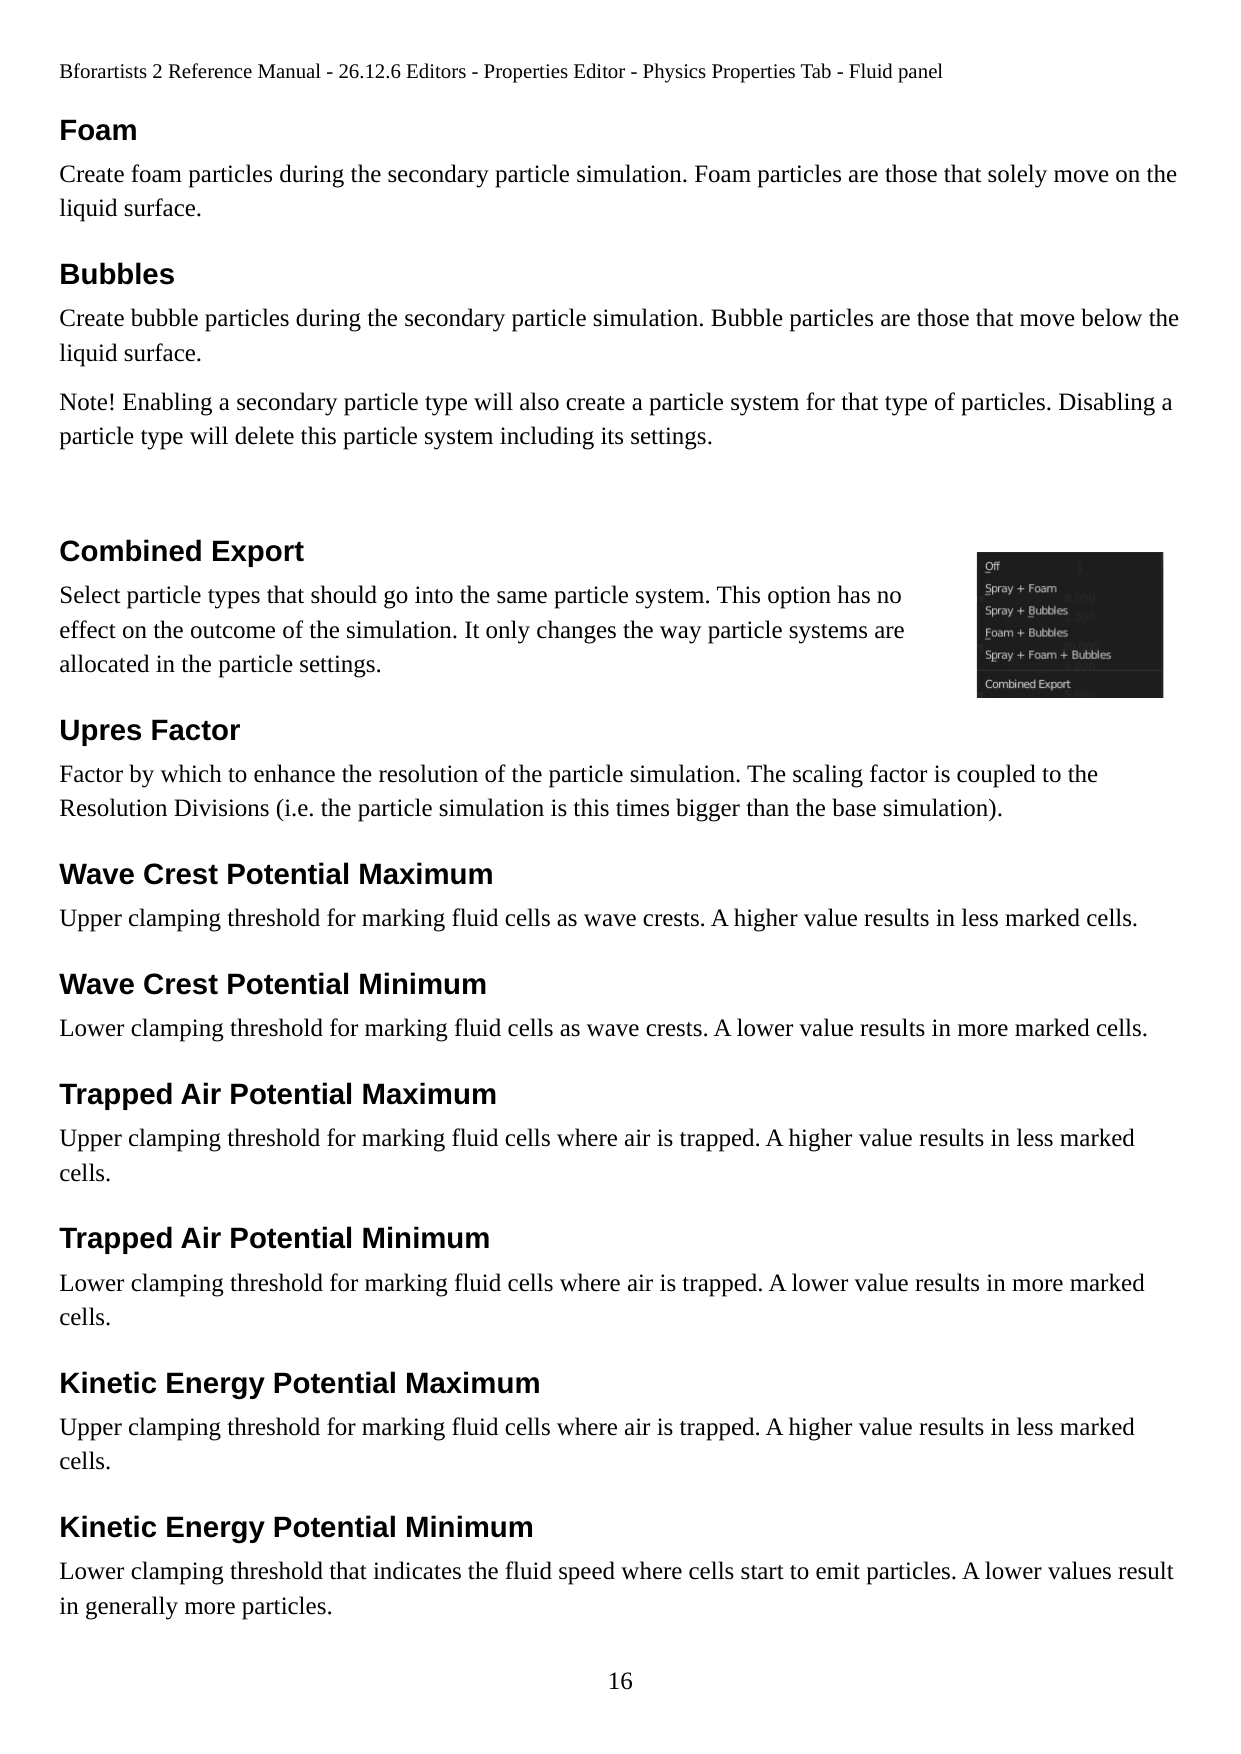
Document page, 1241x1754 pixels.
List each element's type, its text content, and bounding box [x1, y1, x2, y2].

text Select particle types that should go into the same particle system. This option has no effect on the outcome of the simulation. It only changes the way particle systems are allocated in the particle settings. [59, 580, 976, 678]
subtitle Wave Crest Potential Maximum [59, 857, 1181, 891]
subtitle Combined Export [59, 534, 1181, 568]
subtitle Kinetic Energy Potential Maximum [59, 1366, 1181, 1399]
text Create foam particles during the secondary particle simulation. Foam particles are those that solely move on the liquid surface. [59, 159, 1181, 222]
text Lower clamping threshold that indicates the fluid speed where cells start to emit particles. A lower values result in generally more particles. [59, 1556, 1181, 1619]
text Lower clamping threshold for marking fluid cells as wave crests. A lower value results in more marked cells. [59, 1013, 1181, 1042]
picture [976, 552, 1164, 698]
subtitle Bubbles [59, 257, 1181, 291]
subtitle Foam [59, 113, 1181, 146]
text Upper clamping threshold for marking fluid cells where air is trapped. A higher value results in less marked cells. [59, 1123, 1181, 1186]
subtitle Upres Factor [59, 713, 1181, 747]
subtitle Kinetic Energy Potential Minimum [59, 1510, 1181, 1544]
text Factor by which to enhance the resolution of the particle simulation. The scaling factor is coupled to the Resolution Divisions (i.e. the particle simulation is this times bigger than the base simulation). [59, 759, 1181, 822]
subtitle Trapped Air Potential Maximum [59, 1077, 1181, 1111]
subtitle Wave Crest Potential Minimum [59, 967, 1181, 1001]
text Lower clamping threshold for marking fluid cells where air is trapped. A lower value results in more marked cells. [59, 1268, 1181, 1331]
text Upper clamping threshold for marking fluid cells as wave crests. A higher value results in less marked cells. [59, 903, 1181, 932]
text Note! Enabling a secondary particle type will also create a particle system for that type of particles. Disabling a particle type will delete this particle system including its settings. [59, 387, 1181, 450]
text Create bubble particles during the secondary particle simulation. Bubble particles are those that move below the liquid surface. [59, 303, 1181, 366]
text Upper clamping threshold for marking fluid cells where air is trapped. A higher value results in less marked cells. [59, 1412, 1181, 1475]
subtitle Trapped Air Potential Minimum [59, 1221, 1181, 1255]
